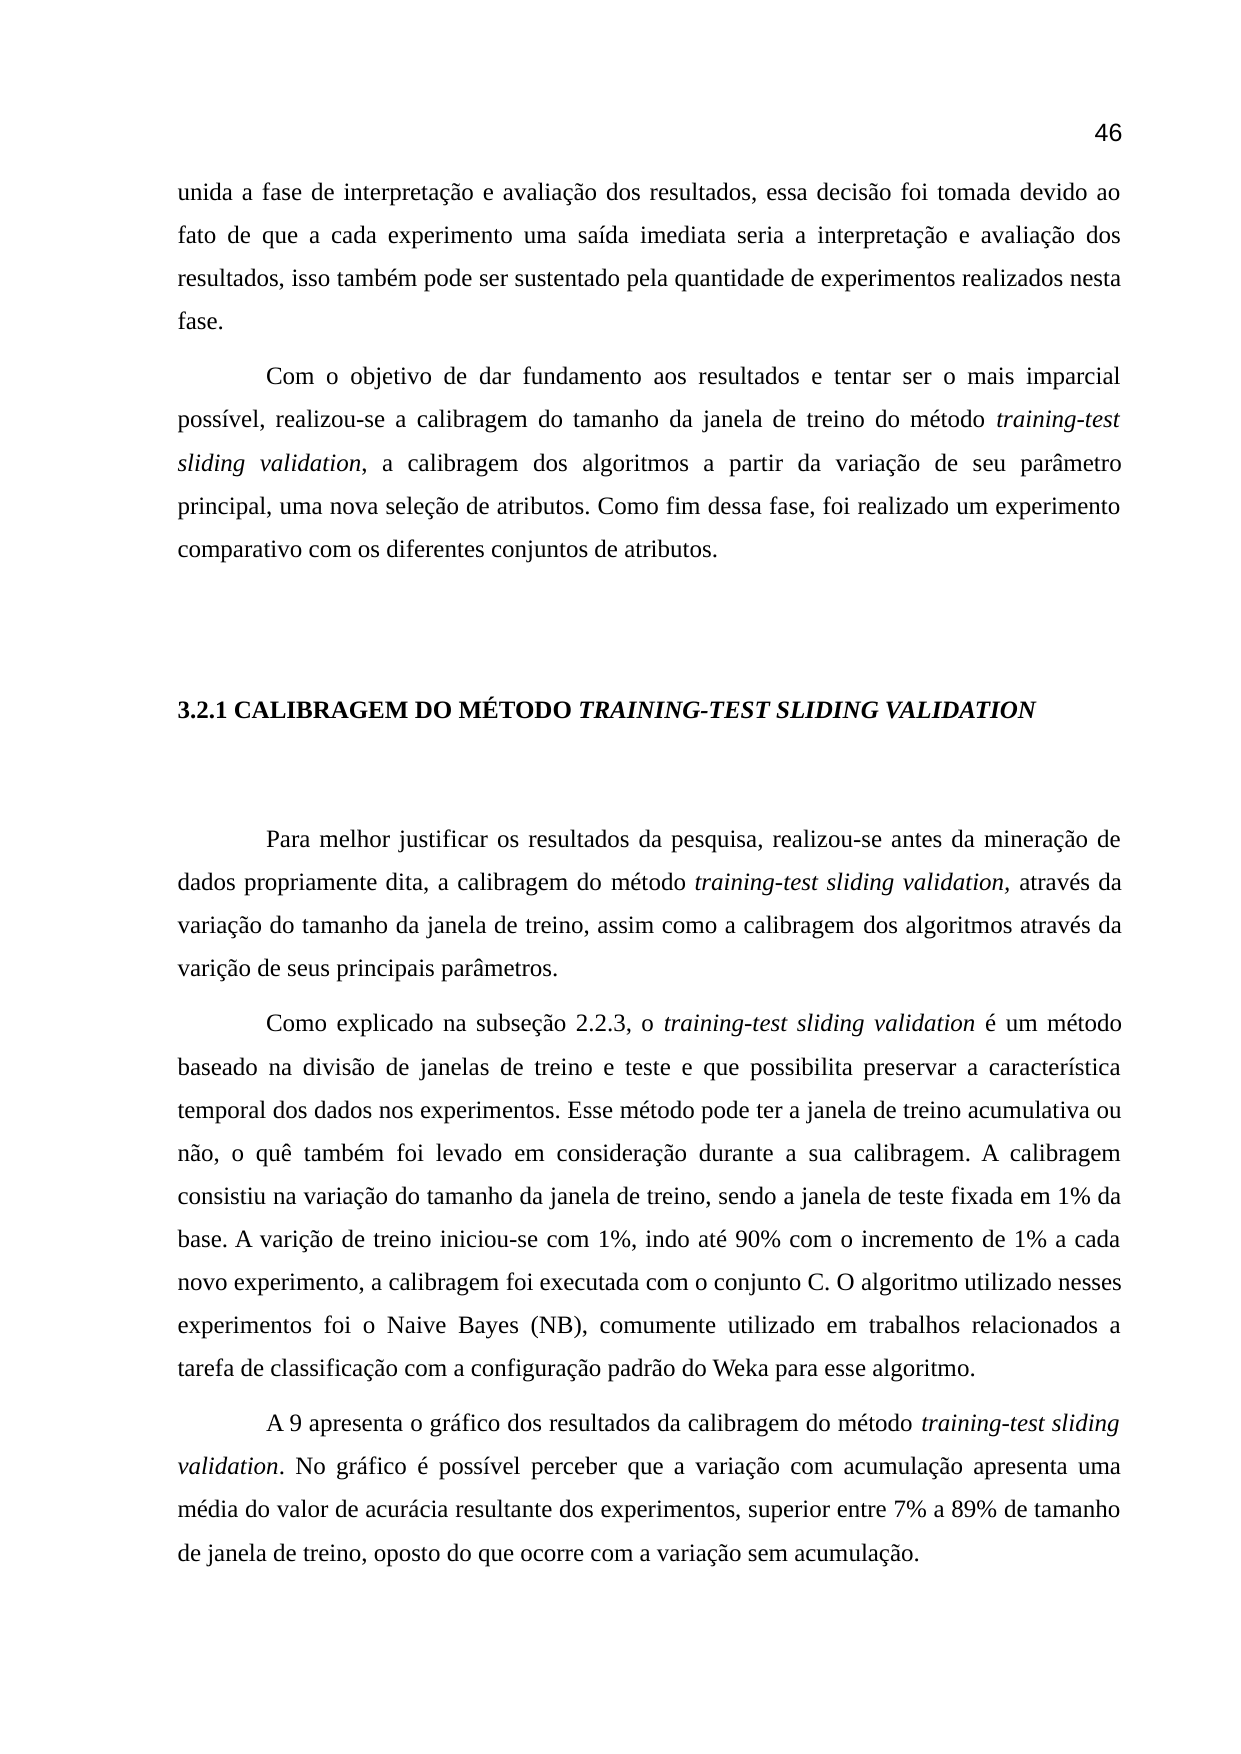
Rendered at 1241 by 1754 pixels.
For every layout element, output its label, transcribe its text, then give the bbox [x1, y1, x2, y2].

text Como explicado na subseção 2.2.3, o training-test sliding validation é um método baseado na divisão de janelas de treino e teste e que possibilita preservar a característica temporal dos dados nos experimentos. Esse método pode ter a janela de treino acumulativa ou não, o quê também foi levado em consideração durante a sua calibragem. A calibragem consistiu na variação do tamanho da janela de treino, sendo a janela de teste fixada em 1% da base. A varição de treino iniciou-se com 1%, indo até 90% com o incremento de 1% a cada novo experimento, a calibragem foi executada com o conjunto C. O algoritmo utilizado nesses experimentos foi o Naive Bayes (NB), comumente utilizado em trabalhos relacionados a tarefa de classificação com a configuração padrão do Weka para esse algoritmo. [177, 1008, 1122, 1382]
text Para melhor justificar os resultados da pesquisa, realizou-se antes da mineração de dados propriamente dita, a calibragem do método training-test sliding validation, através da variação do tamanho da janela de treino, assim como a calibragem dos algoritmos através da varição de seus principais parâmetros. [177, 824, 1122, 982]
text 3.2.1 Calibragem do método training-test sliding validation [177, 695, 1122, 724]
text A Figura 9 apresenta o gráfico dos resultados da calibragem do método training-test sliding validation. No gráfico é possível perceber que a variação com acumulação apresenta uma média do valor de acurácia resultante dos experimentos, superior entre 7% a 89% de tamanho de janela de treino, oposto do que ocorre com a variação sem acumulação. [177, 1408, 1122, 1566]
text Com o objetivo de dar fundamento aos resultados e tentar ser o mais imparcial possível, realizou-se a calibragem do tamanho da janela de treino do método training-test sliding validation, a calibragem dos algoritmos a partir da variação de seu parâmetro principal, uma nova seleção de atributos. Como fim dessa fase, foi realizado um experimento comparativo com os diferentes conjuntos de atributos. [177, 361, 1122, 563]
text unida a fase de interpretação e avaliação dos resultados, essa decisão foi tomada devido ao fato de que a cada experimento uma saída imediata seria a interpretação e avaliação dos resultados, isso também pode ser sustentado pela quantidade de experimentos realizados nesta fase. [177, 177, 1122, 335]
